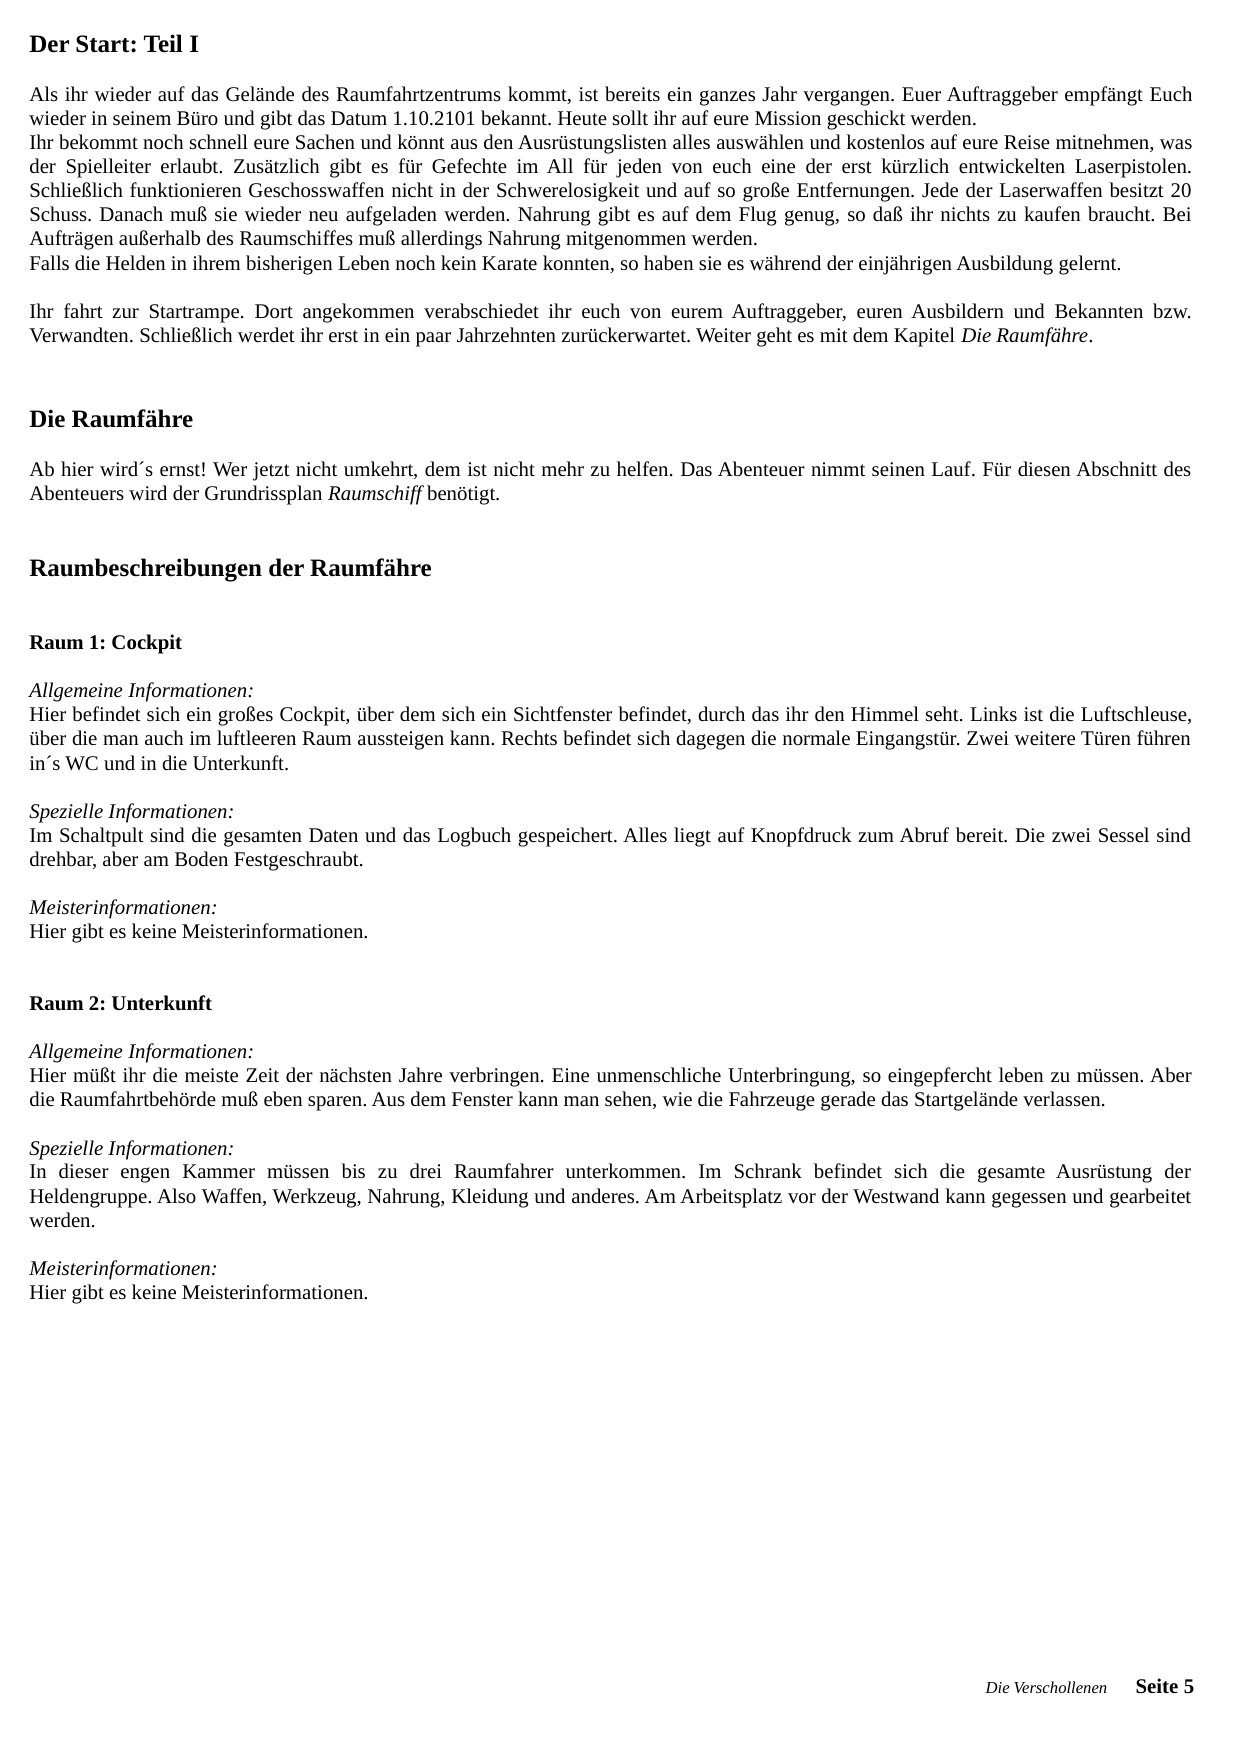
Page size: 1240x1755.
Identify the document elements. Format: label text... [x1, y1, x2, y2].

text Spezielle Informationen: [29, 1135, 1194, 1159]
text In dieser engen Kammer müssen bis zu drei Raumfahrer unterkommen. Im Schrank befindet sich die gesamte Ausrüstung der Heldengruppe. Also Waffen, Werkzeug, Nahrung, Kleidung und anderes. Am Arbeitsplatz vor der Westwand kann gegessen und gearbeitet werden. [29, 1159, 1194, 1232]
text Allgemeine Informationen: [29, 1039, 1194, 1063]
text Hier gibt es keine Meisterinformationen. [29, 919, 1194, 943]
text Raum 2: Unterkunft [29, 991, 1194, 1015]
text Hier befindet sich ein großes Cockpit, über dem sich ein Sichtfenster befindet, durch das ihr den Himmel seht. Links ist die Luftschleuse, über die man auch im luftleeren Raum aussteigen kann. Rechts befindet sich dagegen die normale Eingangstür. Zwei weitere Türen führen in´s WC und in die Unterkunft. [29, 702, 1194, 774]
text Die Raumfähre [29, 404, 1194, 433]
text Als ihr wieder auf das Gelände des Raumfahrtzentrums kommt, ist bereits ein ganzes Jahr vergangen. Euer Auftraggeber empfängt Euch wieder in seinem Büro und gibt das Datum 1.10.2101 bekannt. Heute sollt ihr auf eure Mission geschickt werden. [29, 82, 1194, 130]
text Der Start: Teil I [29, 29, 1194, 58]
text Im Schaltpult sind die gesamten Daten und das Logbuch gespeichert. Alles liegt auf Knopfdruck zum Abruf bereit. Die zwei Sessel sind drehbar, aber am Boden Festgeschraubt. [29, 823, 1194, 871]
text Ab hier wird´s ernst! Wer jetzt nicht umkehrt, dem ist nicht mehr zu helfen. Das Abenteuer nimmt seinen Lauf. Für diesen Abschnitt des Abenteuers wird der Grundrissplan Raumschiff benötigt. [29, 457, 1194, 505]
text Meisterinformationen: [29, 1256, 1194, 1280]
text Spezielle Informationen: [29, 798, 1194, 823]
text Ihr fahrt zur Startrampe. Dort angekommen verabschiedet ihr euch von eurem Auftraggeber, euren Ausbildern und Bekannten bzw. Verwandten. Schließlich werdet ihr erst in ein paar Jahrzehnten zurückerwartet. Weiter geht es mit dem Kapitel Die Raumfähre. [29, 298, 1194, 347]
text Ihr bekommt noch schnell eure Sachen und könnt aus den Ausrüstungslisten alles auswählen und kostenlos auf eure Reise mitnehmen, was der Spielleiter erlaubt. Zusätzlich gibt es für Gefechte im All für jeden von euch eine der erst kürzlich entwickelten Laserpistolen. Schließlich funktionieren Geschosswaffen nicht in der Schwerelosigkeit und auf so große Entfernungen. Jede der Laserwaffen besitzt 20 Schuss. Danach muß sie wieder neu aufgeladen werden. Nahrung gibt es auf dem Flug genug, so daß ihr nichts zu kaufen braucht. Bei Aufträgen außerhalb des Raumschiffes muß allerdings Nahrung mitgenommen werden. [29, 130, 1194, 250]
text Hier müßt ihr die meiste Zeit der nächsten Jahre verbringen. Eine unmenschliche Unterbringung, so eingepfercht leben zu müssen. Aber die Raumfahrtbehörde muß eben sparen. Aus dem Fenster kann man sehen, wie die Fahrzeuge gerade das Startgelände verlassen. [29, 1063, 1194, 1111]
text Falls die Helden in ihrem bisherigen Leben noch kein Karate konnten, so haben sie es während der einjährigen Ausbildung gelernt. [29, 250, 1194, 274]
text Hier gibt es keine Meisterinformationen. [29, 1280, 1194, 1304]
text Allgemeine Informationen: [29, 678, 1194, 702]
text Raumbeschreibungen der Raumfähre [29, 553, 1194, 582]
text Meisterinformationen: [29, 895, 1194, 919]
text Raum 1: Cockpit [29, 630, 1194, 654]
